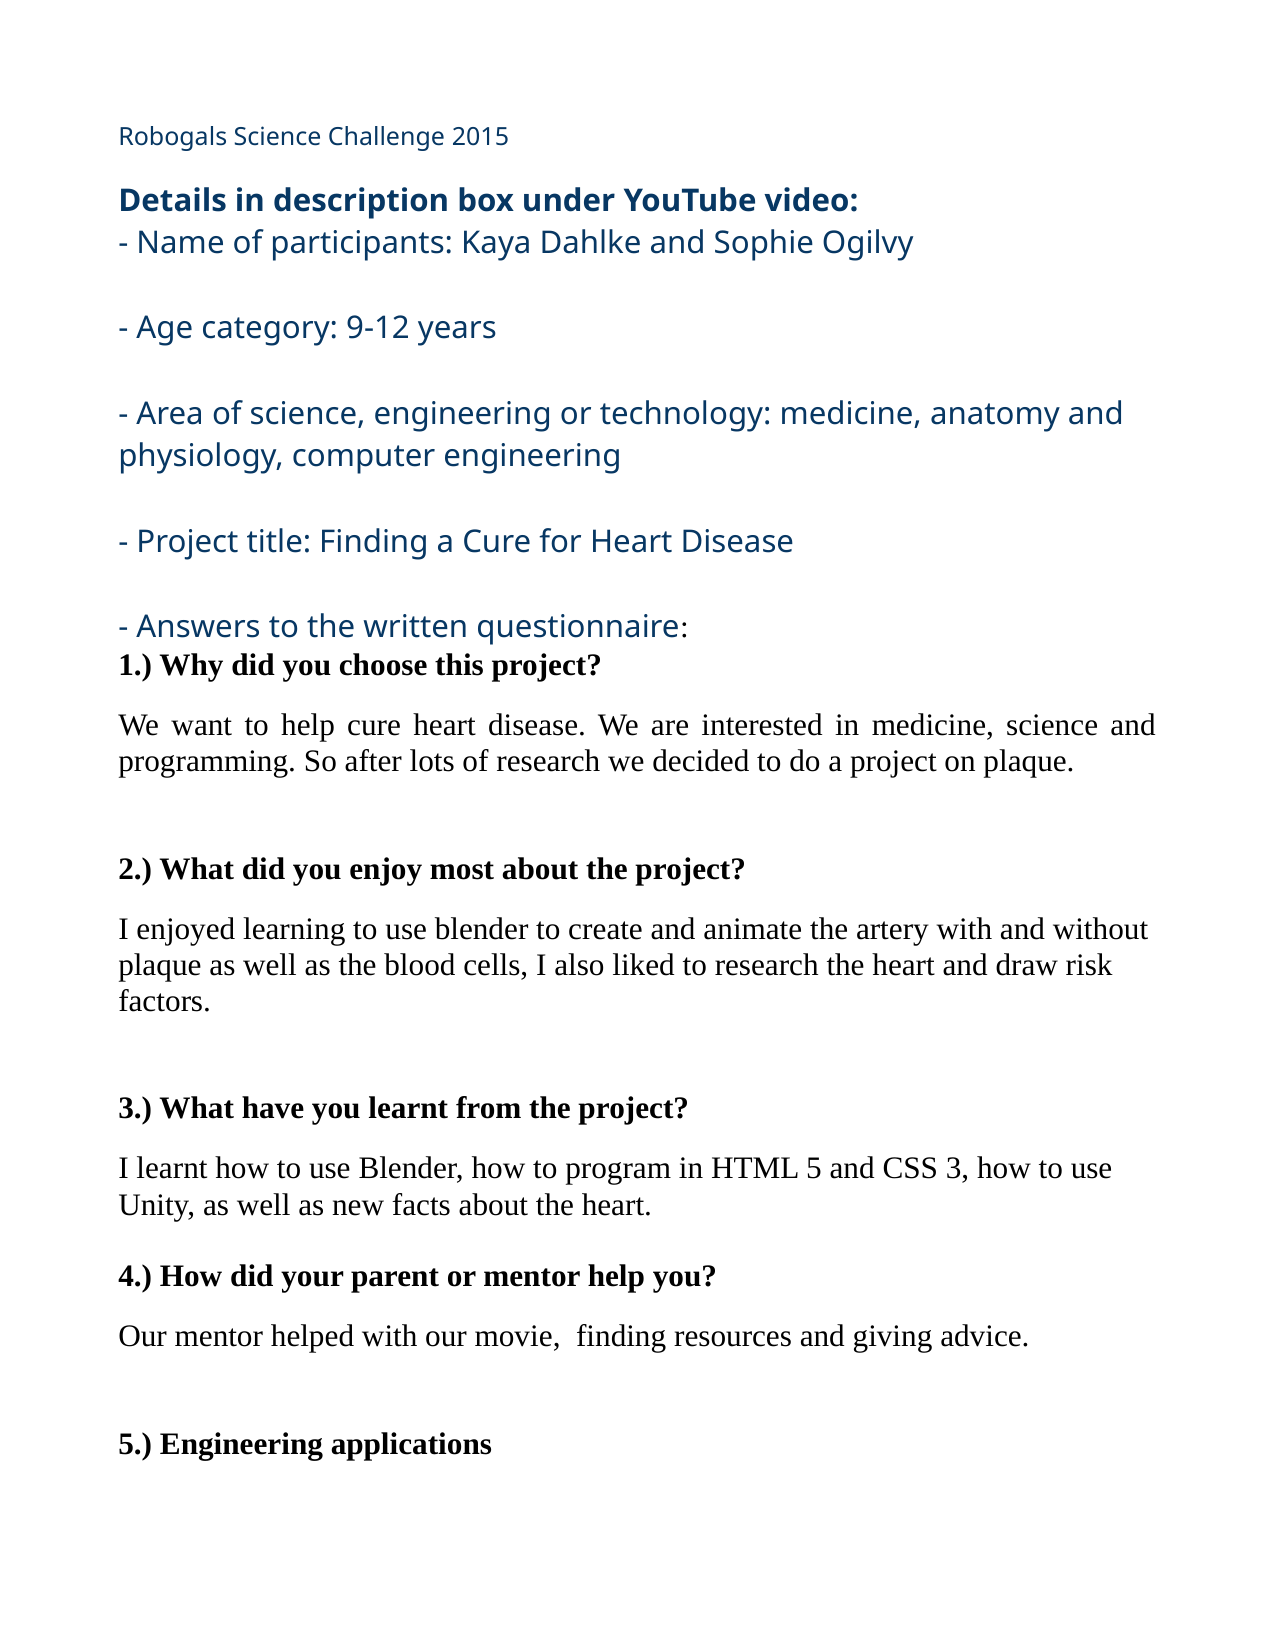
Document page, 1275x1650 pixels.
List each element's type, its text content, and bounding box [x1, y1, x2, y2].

text 4.) How did your parent or mentor help you? [118, 1258, 1157, 1293]
text Our mentor helped with our movie, finding resources and giving advice. [118, 1318, 1157, 1353]
text I enjoyed learning to use blender to create and animate the artery with and without plaque as well as the blood cells, I also liked to research the heart and draw risk factors. [118, 910, 1157, 1018]
text - Answers to the written questionnaire: [118, 561, 1157, 646]
text 2.) What did you enjoy most about the project? [118, 850, 1157, 886]
text 5.) Engineering applications [118, 1425, 1157, 1461]
text 3.) What have you learnt from the project? [118, 1090, 1157, 1126]
text 1.) Why did you choose this project? [118, 646, 1157, 682]
text I learnt how to use Blender, how to program in HTML 5 and CSS 3, how to use Unity, as well as new facts about the heart. [118, 1150, 1157, 1222]
text - Area of science, engineering or technology: medicine, anatomy and physiology, computer engineering [118, 348, 1157, 476]
text - Name of participants: Kaya Dahlke and Sophie Ogilvy [118, 220, 1157, 263]
text - Age category: 9-12 years [118, 263, 1157, 348]
subtitle We want to help cure heart disease. We are interested in medicine, science and programming. So after lots of research we decided to do a project on plaque. [118, 706, 1157, 778]
text Robogals Science Challenge 2015 Details in description box under YouTube video: [118, 118, 1157, 220]
text - Project title: Finding a Cure for Heart Disease [118, 476, 1157, 561]
